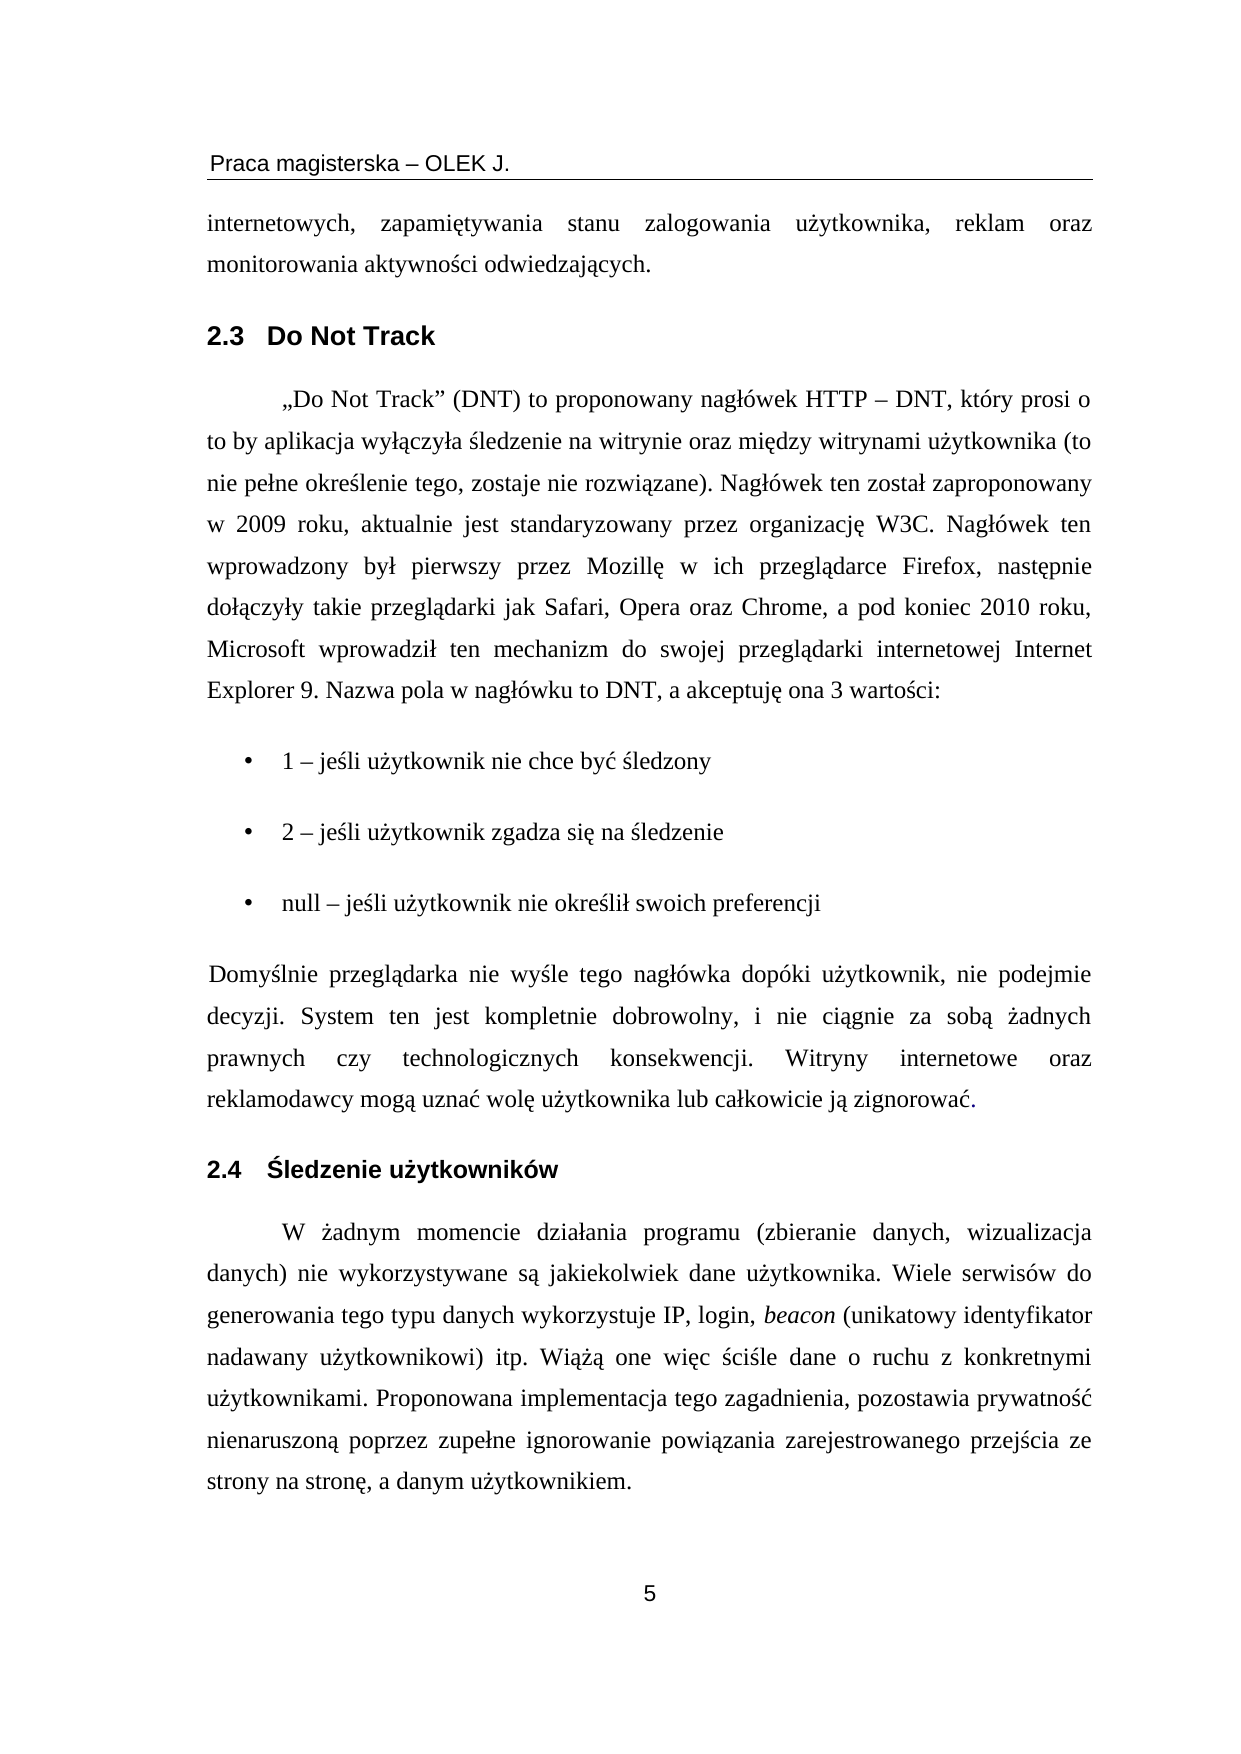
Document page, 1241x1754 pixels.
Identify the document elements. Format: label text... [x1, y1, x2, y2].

text W żadnym momencie działania programu (zbieranie danych, wizualizacja danych) nie wykorzystywane są jakiekolwiek dane użytkownika. Wiele serwisów do generowania tego typu danych wykorzystuje IP, login, beacon (unikatowy identyfikator nadawany użytkownikowi) itp. Wiążą one więc ściśle dane o ruchu z konkretnymi użytkownikami. Proponowana implementacja tego zagadnienia, pozostawia prywatność nienaruszoną poprzez zupełne ignorowanie powiązania zarejestrowanego przejścia ze strony na stronę, a danym użytkownikiem. [207, 1218, 1093, 1495]
text „Do Not Track” (DNT) to proponowany nagłówek HTTP – DNT, który prosi o to by aplikacja wyłączyła śledzenie na witrynie oraz między witrynami użytkownika (to nie pełne określenie tego, zostaje nie rozwiązane). Nagłówek ten został zaproponowany w 2009 roku, aktualnie jest standaryzowany przez organizację W3C. Nagłówek ten wprowadzony był pierwszy przez Mozillę w ich przeglądarce Firefox, następnie dołączyły takie przeglądarki jak Safari, Opera oraz Chrome, a pod koniec 2010 roku, Microsoft wprowadził ten mechanizm do swojej przeglądarki internetowej Internet Explorer 9. Nazwa pola w nagłówku to DNT, a akceptuję ona 3 wartości: [207, 386, 1093, 704]
subtitle Do Not Track [207, 321, 1093, 352]
text Domyślnie przeglądarka nie wyśle tego nagłówka dopóki użytkownik, nie podejmie decyzji. System ten jest kompletnie dobrowolny, i nie ciągnie za sobą żadnych prawnych czy technologicznych konsekwencji. Witryny internetowe oraz reklamodawcy mogą uznać wolę użytkownika lub całkowicie ją zignorować. [207, 961, 1093, 1113]
list 1 – jeśli użytkownik nie chce być śledzony [244, 747, 1093, 775]
list 2 – jeśli użytkownik zgadza się na śledzenie [244, 818, 1093, 846]
list null – jeśli użytkownik nie określił swoich preferencji [244, 889, 1093, 917]
subtitle Śledzenie użytkowników [207, 1156, 1093, 1184]
text internetowych, zapamiętywania stanu zalogowania użytkownika, reklam oraz monitorowania aktywności odwiedzających. [207, 209, 1093, 278]
